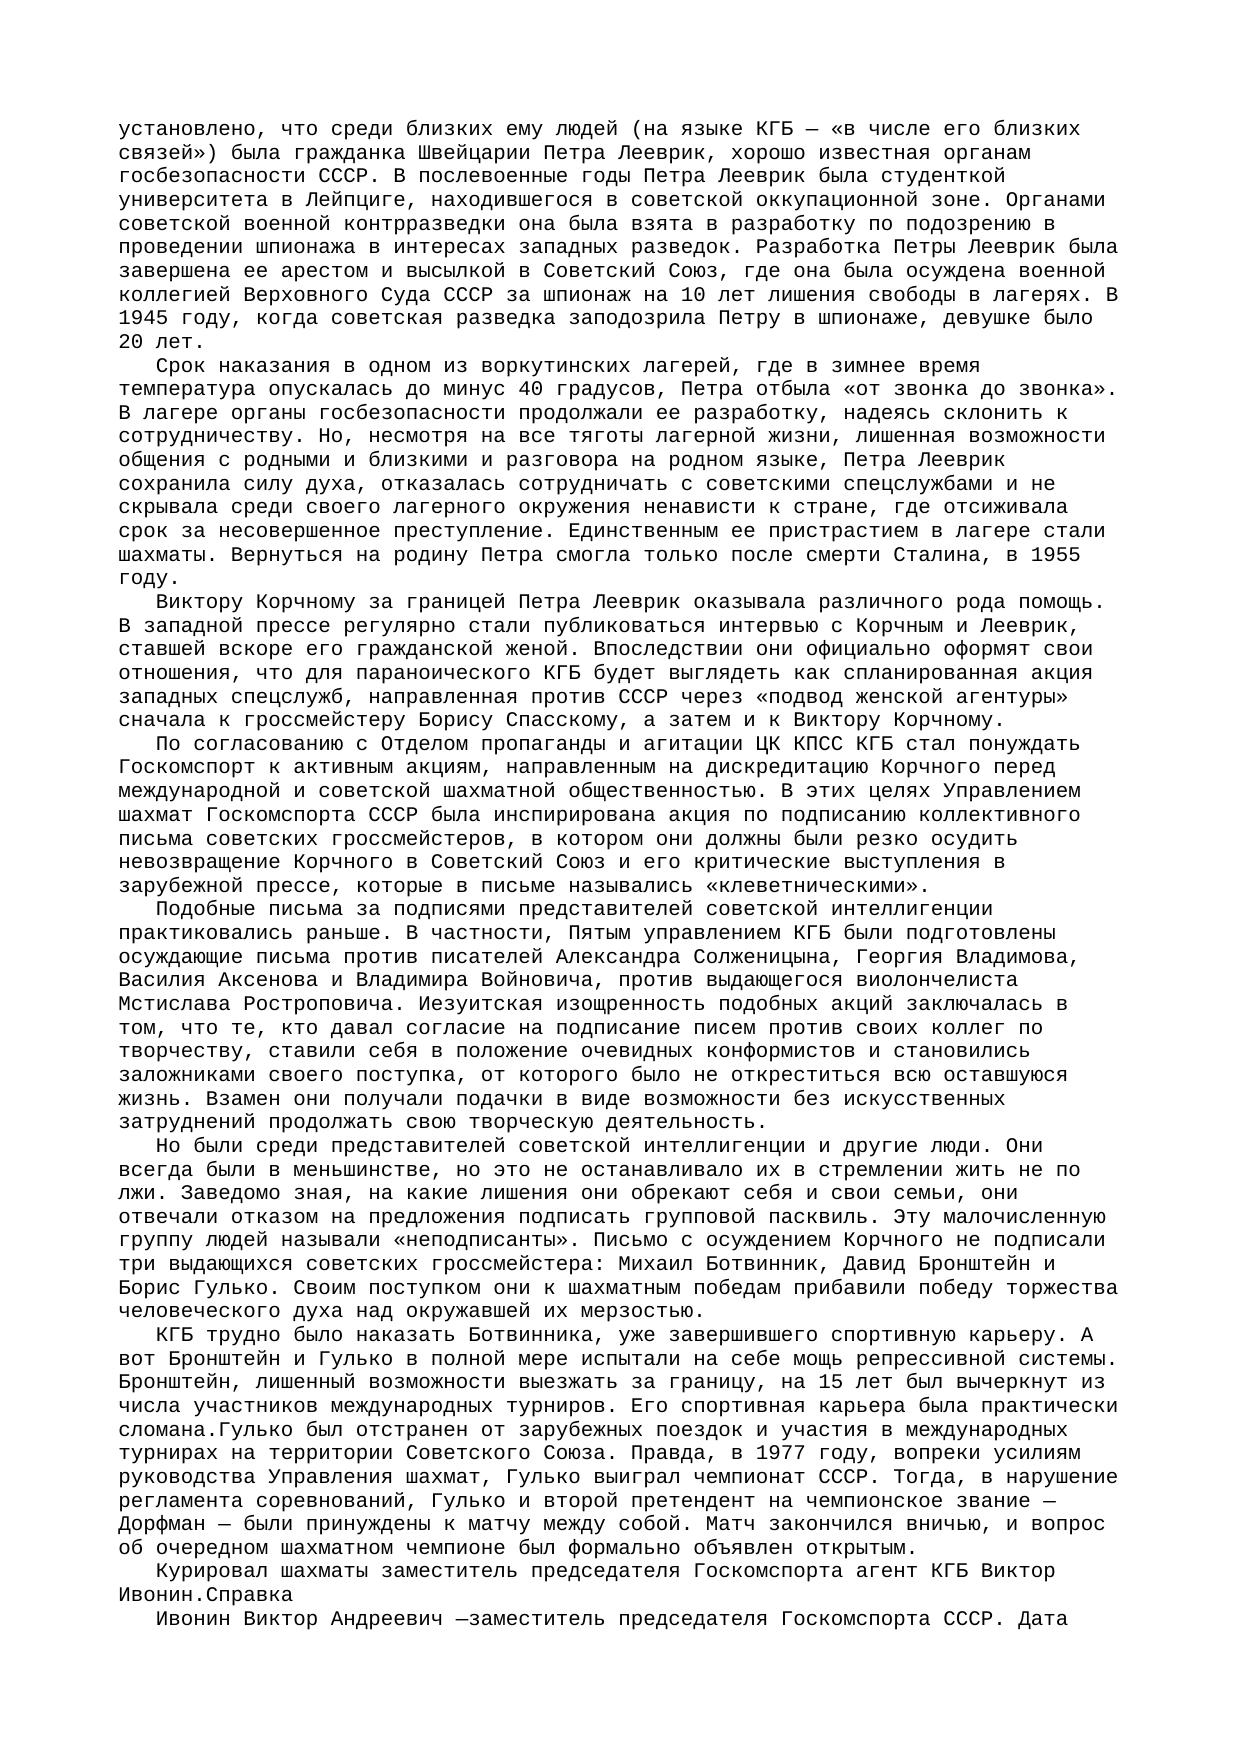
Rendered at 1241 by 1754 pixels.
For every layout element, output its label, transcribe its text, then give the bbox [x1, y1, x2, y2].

text По согласованию с Отделом пропаганды и агитации ЦК КПСС КГБ стал понуждать Госкомспорт к активным акциям, направленным на дискредитацию Корчного перед международной и советской шахматной общественностью. В этих целях Управлением шахмат Госкомспорта СССР была инспирирована акция по подписанию коллективного письма советских гроссмейстеров, в котором они должны были резко осудить невозвращение Корчного в Советский Союз и его критические выступления в зарубежной прессе, которые в письме назывались «клеветническими». [118, 733, 1122, 898]
text КГБ трудно было наказать Ботвинника, уже завершившего спортивную карьеру. А вот Бронштейн и Гулько в полной мере испытали на себе мощь репрессивной системы. Бронштейн, лишенный возможности выезжать за границу, на 15 лет был вычеркнут из числа участников международных турниров. Его спортивная карьера была практически сломана.Гулько был отстранен от зарубежных поездок и участия в международных турнирах на территории Советского Союза. Правда, в 1977 году, вопреки усилиям руководства Управления шахмат, Гулько выиграл чемпионат СССР. Тогда, в нарушение регламента соревнований, Гулько и второй претендент на чемпионское звание — Дорфман — были принуждены к матчу между собой. Матч закончился вничью, и вопрос об очередном шахматном чемпионе был формально объявлен открытым. [118, 1324, 1122, 1561]
text Виктору Корчному за границей Петра Лееврик оказывала различного рода помощь. В западной прессе регулярно стали публиковаться интервью с Корчным и Лееврик, ставшей вскоре его гражданской женой. Впоследствии они официально оформят свои отношения, что для параноического КГБ будет выглядеть как спланированная акция западных спецслужб, направленная против СССР через «подвод женской агентуры» сначала к гроссмейстеру Борису Спасскому, а затем и к Виктору Корчному. [118, 591, 1122, 733]
text установлено, что среди близких ему людей (на языке КГБ — «в числе его близких связей») была гражданка Швейцарии Петра Лееврик, хорошо известная органам госбезопасности СССР. В послевоенные годы Петра Лееврик была студенткой университета в Лейпциге, находившегося в советской оккупационной зоне. Органами советской военной контрразведки она была взята в разработку по подозрению в проведении шпионажа в интересах западных разведок. Разработка Петры Лееврик была завершена ее арестом и высылкой в Советский Союз, где она была осуждена военной коллегией Верховного Суда СССР за шпионаж на 10 лет лишения свободы в лагерях. В 1945 году, когда советская разведка заподозрила Петру в шпионаже, девушке было 20 лет. [118, 118, 1122, 354]
text Срок наказания в одном из воркутинских лагерей, где в зимнее время температура опускалась до минус 40 градусов, Петра отбыла «от звонка до звонка». В лагере органы госбезопасности продолжали ее разработку, надеясь склонить к сотрудничеству. Но, несмотря на все тяготы лагерной жизни, лишенная возможности общения с родными и близкими и разговора на родном языке, Петра Лееврик сохранила силу духа, отказалась сотрудничать с советскими спецслужбами и не скрывала среди своего лагерного окружения ненависти к стране, где отсиживала срок за несовершенное преступление. Единственным ее пристрастием в лагере стали шахматы. Вернуться на родину Петра смогла только после смерти Сталина, в 1955 году. [118, 354, 1122, 591]
text Подобные письма за подписями представителей советской интеллигенции практиковались раньше. В частности, Пятым управлением КГБ были подготовлены осуждающие письма против писателей Александра Солженицына, Георгия Владимова, Василия Аксенова и Владимира Войновича, против выдающегося виолончелиста Мстислава Ростроповича. Иезуитская изощренность подобных акций заключалась в том, что те, кто давал согласие на подписание писем против своих коллег по творчеству, ставили себя в положение очевидных конформистов и становились заложниками своего поступка, от которого было не откреститься всю оставшуюся жизнь. Взамен они получали подачки в виде возможности без искусственных затруднений продолжать свою творческую деятельность. [118, 898, 1122, 1135]
text Курировал шахматы заместитель председателя Госкомспорта агент КГБ Виктор Ивонин.Справка [118, 1561, 1122, 1608]
text Ивонин Виктор Андреевич —заместитель председателя Госкомспорта СССР. Дата [118, 1608, 1122, 1631]
text Но были среди представителей советской интеллигенции и другие люди. Они всегда были в меньшинстве, но это не останавливало их в стремлении жить не по лжи. Заведомо зная, на какие лишения они обрекают себя и свои семьи, они отвечали отказом на предложения подписать групповой пасквиль. Эту малочисленную группу людей называли «неподписанты». Письмо с осуждением Корчного не подписали три выдающихся советских гроссмейстера: Михаил Ботвинник, Давид Бронштейн и Борис Гулько. Своим поступком они к шахматным победам прибавили победу торжества человеческого духа над окружавшей их мерзостью. [118, 1135, 1122, 1324]
